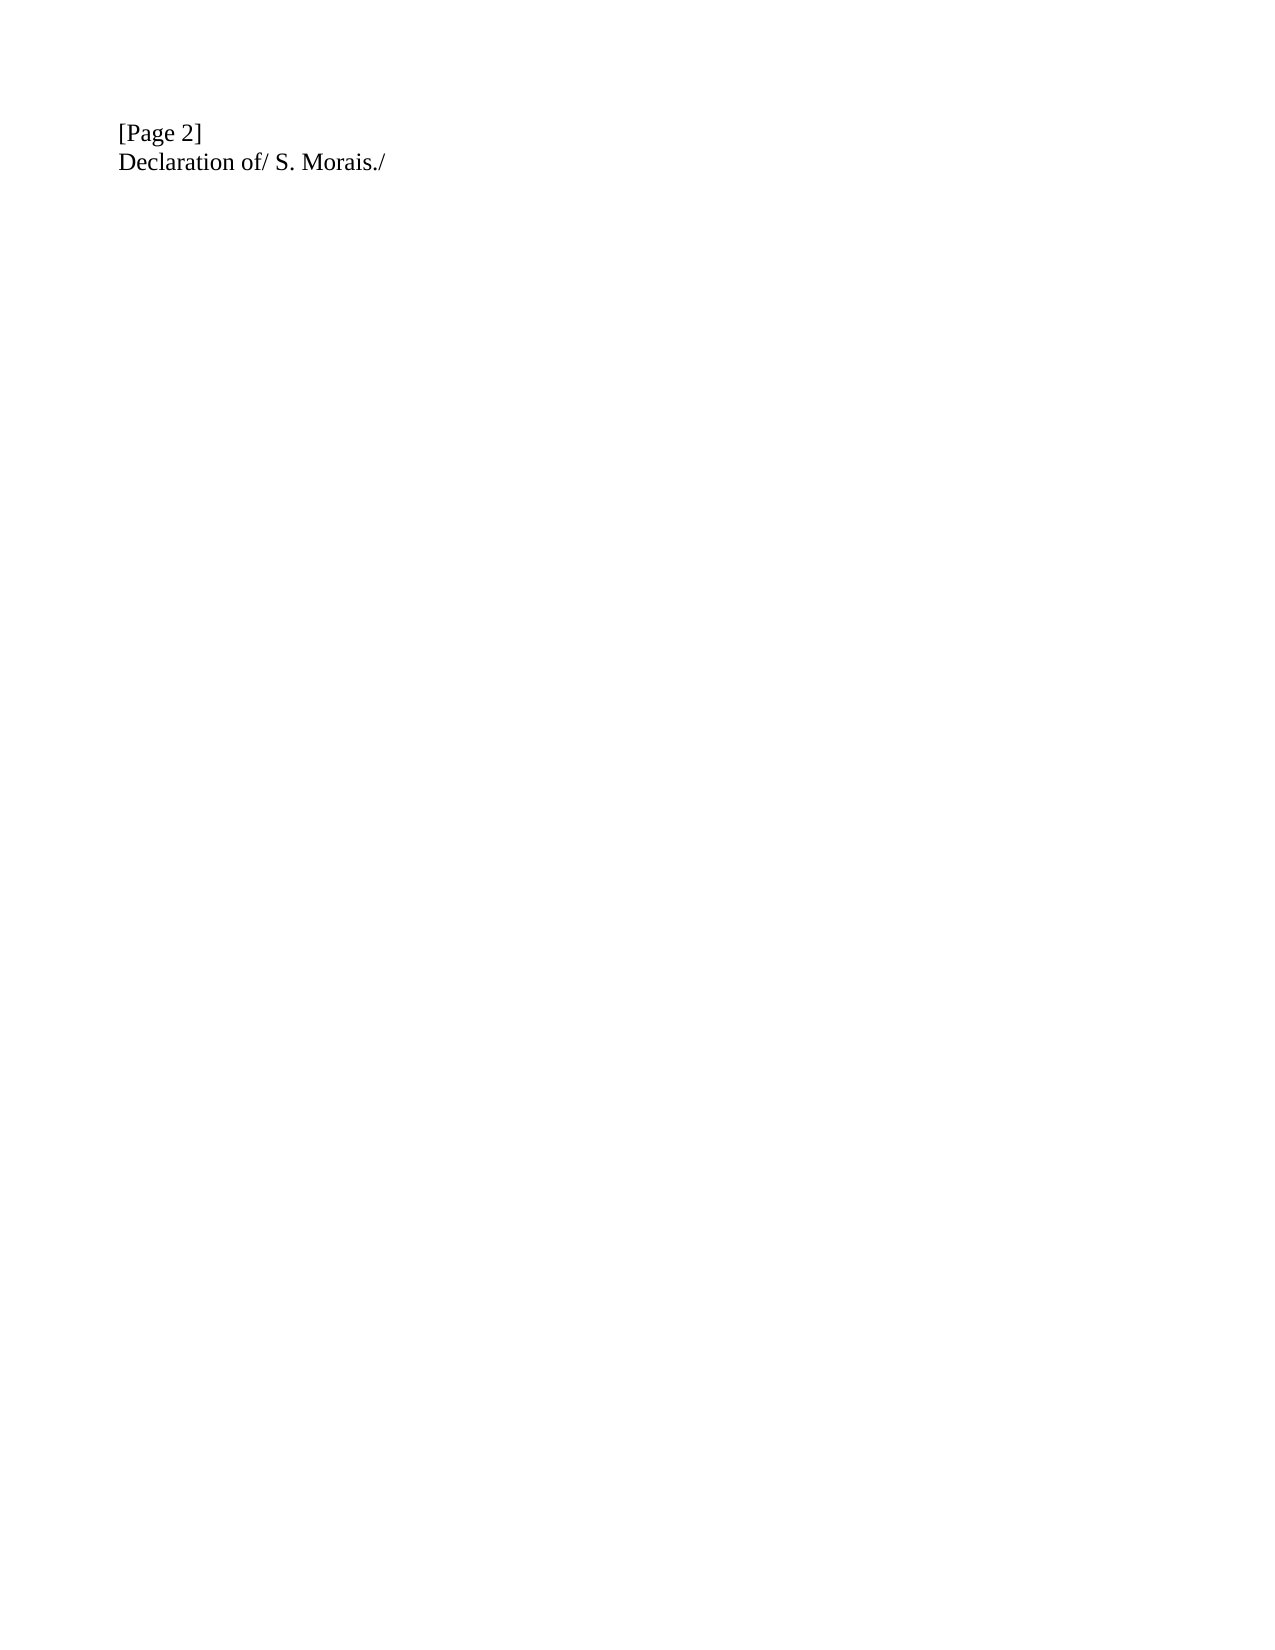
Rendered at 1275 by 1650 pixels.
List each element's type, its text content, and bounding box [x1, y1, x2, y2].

text Declaration of/ S. Morais./ [118, 147, 1157, 176]
text [Page 2] [118, 118, 1157, 147]
